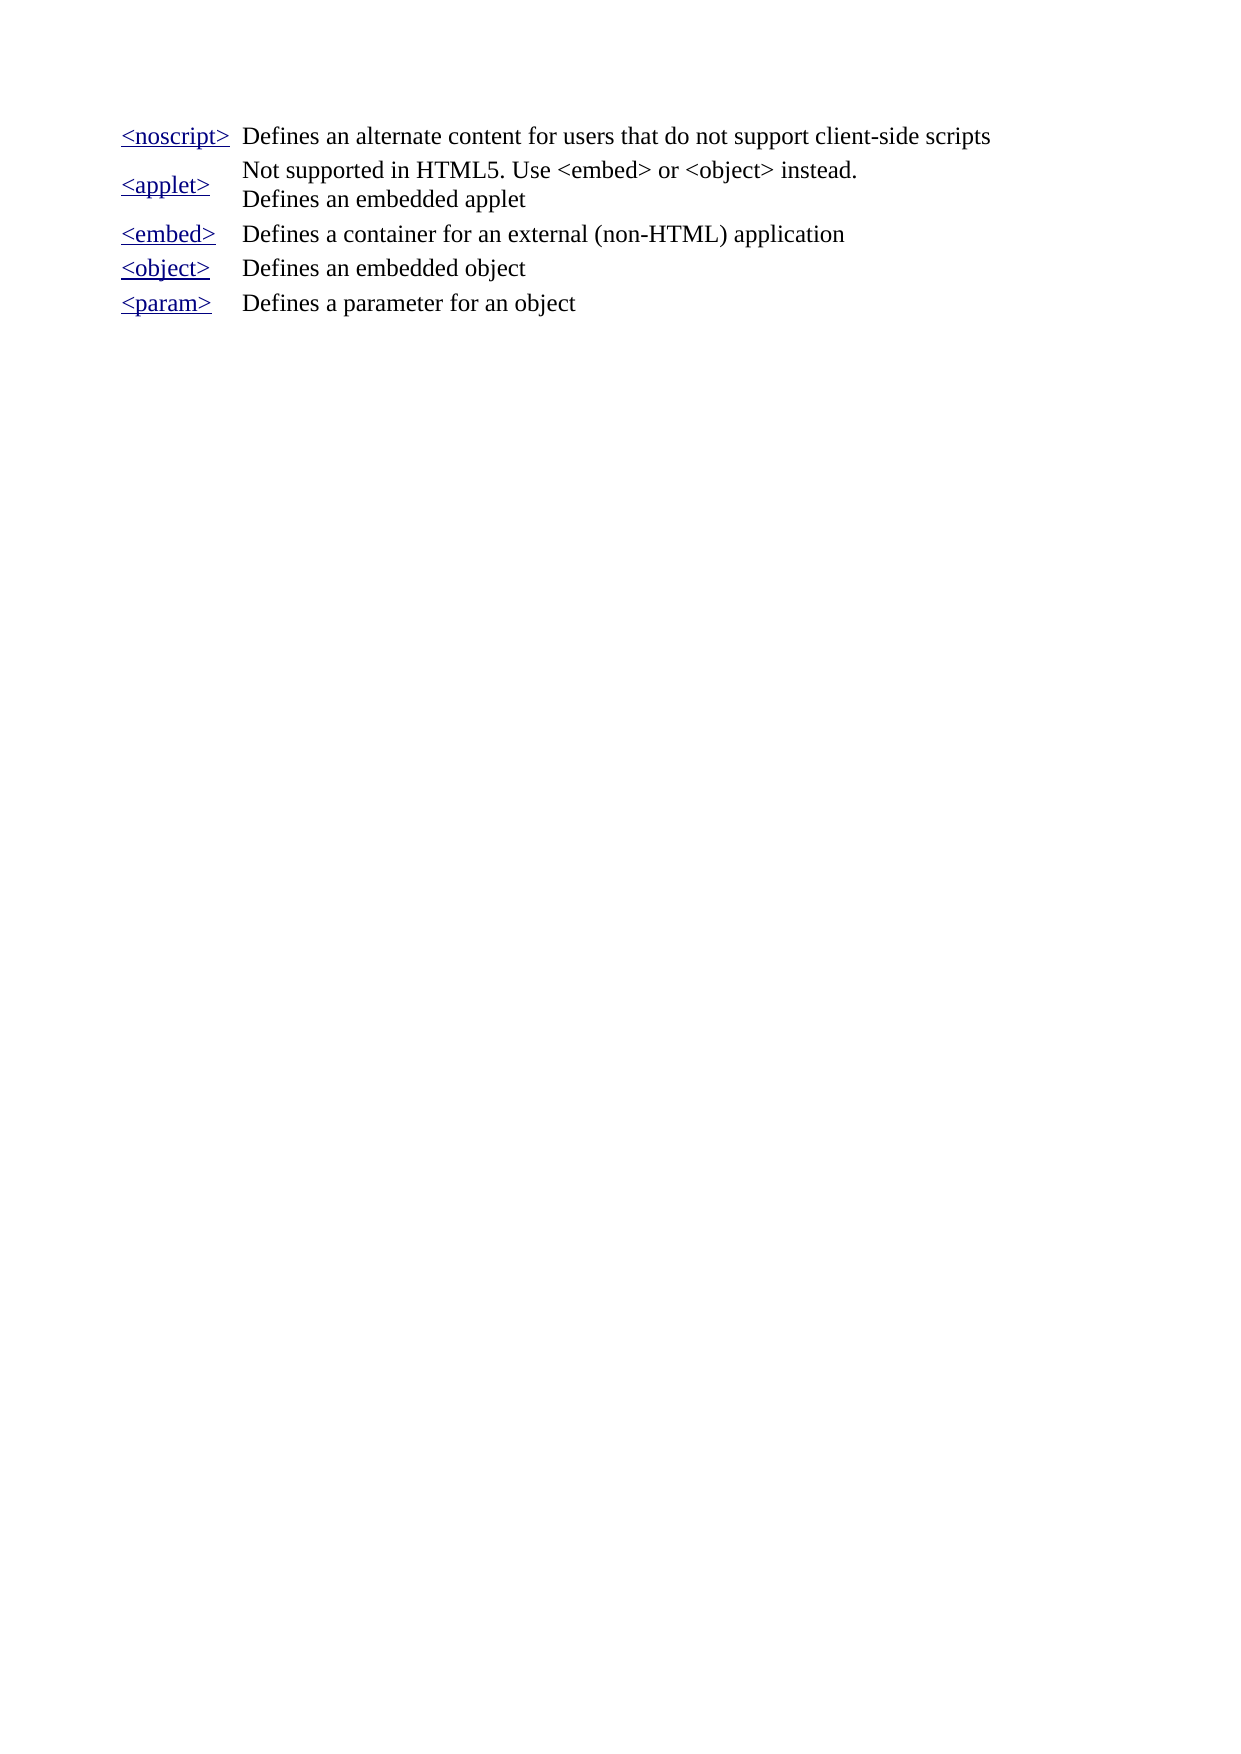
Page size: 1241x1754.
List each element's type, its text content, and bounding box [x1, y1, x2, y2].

table_cell <applet> [118, 153, 239, 216]
table_cell <noscript> [118, 118, 239, 153]
table_cell <param> [118, 285, 239, 320]
table_cell Defines a parameter for an object [239, 285, 999, 320]
table_cell Defines an alternate content for users that do not support client-side scripts [239, 118, 999, 153]
table_cell <embed> [118, 216, 239, 251]
table_cell Defines a container for an external (non-HTML) application [239, 216, 999, 251]
table_cell <object> [118, 251, 239, 285]
table_cell Not supported in HTML5. Use <embed> or <object> instead. Defines an embedded applet [239, 153, 999, 216]
table_cell Defines an embedded object [239, 251, 999, 285]
